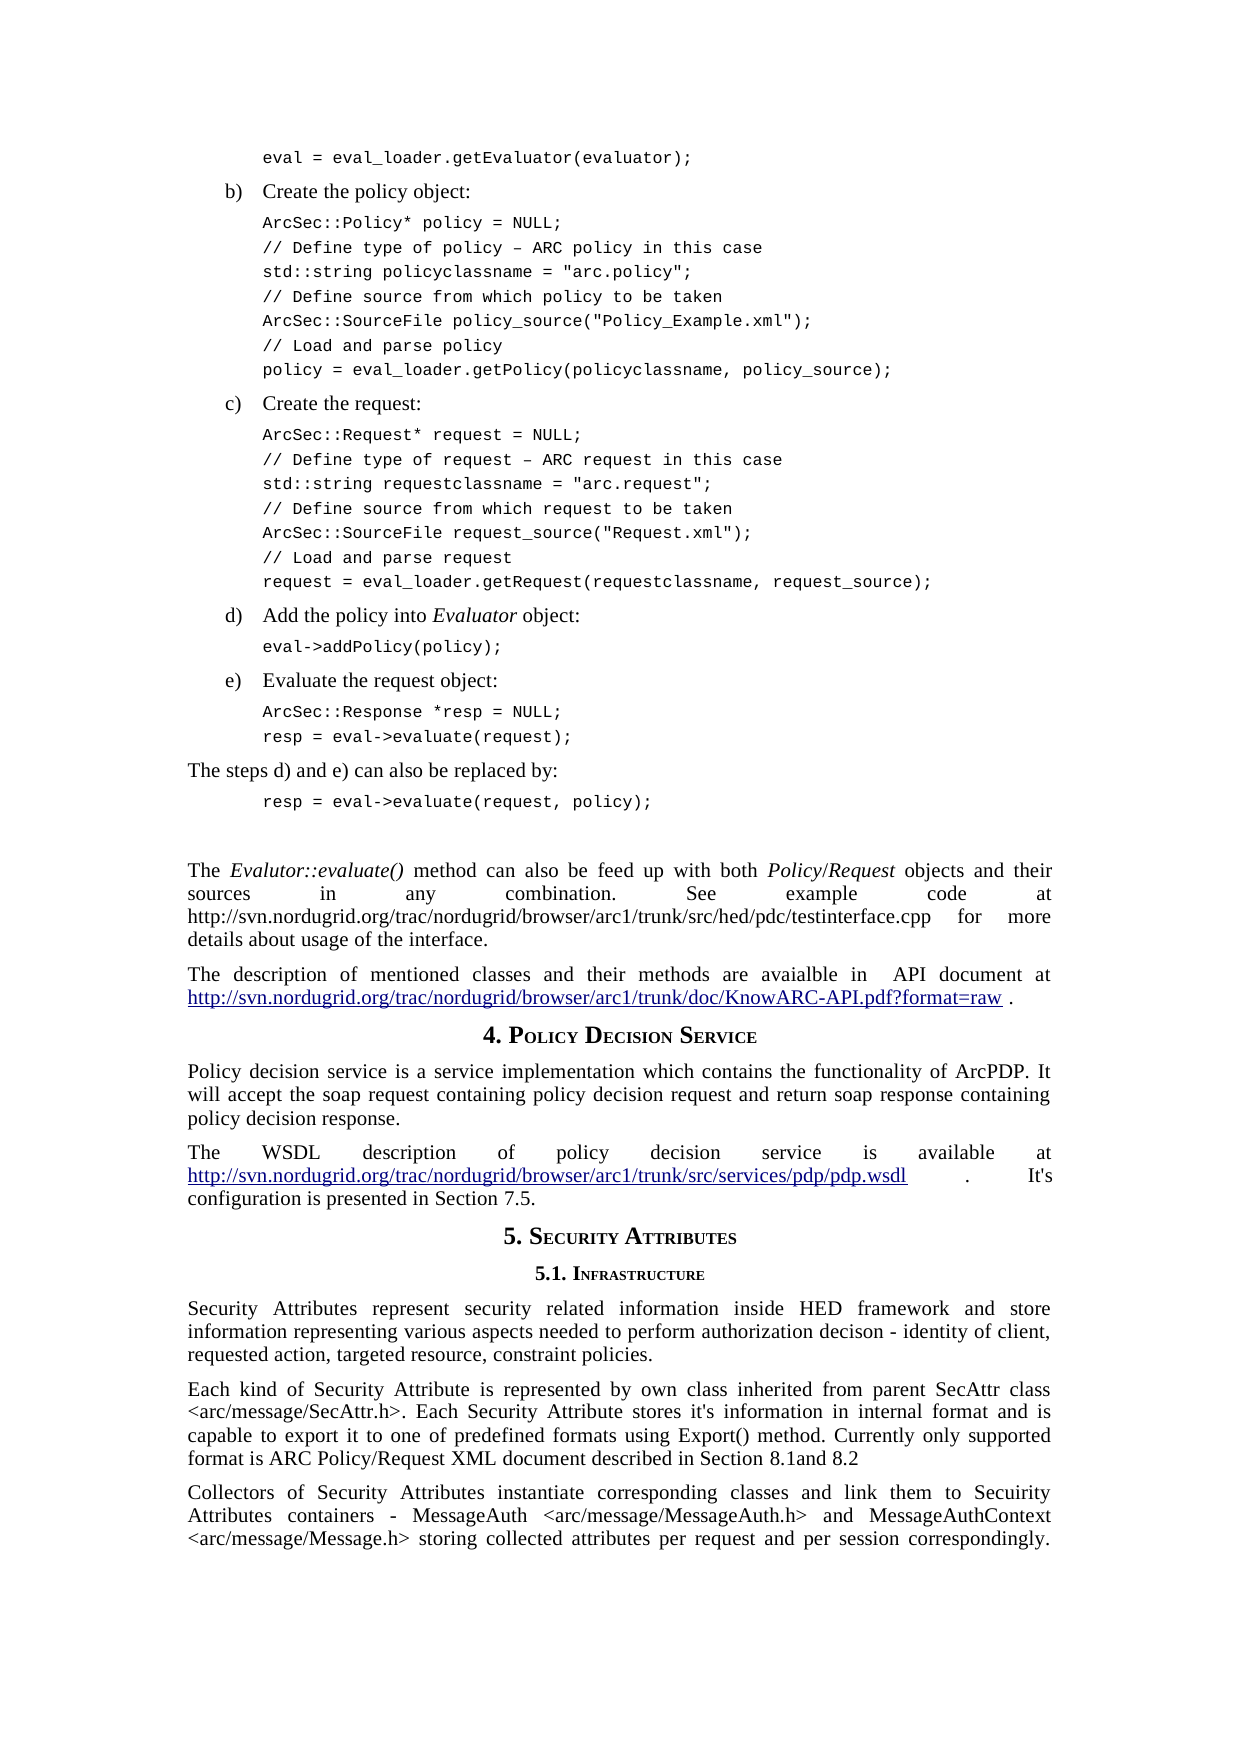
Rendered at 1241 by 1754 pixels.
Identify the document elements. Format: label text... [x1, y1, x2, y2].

list ArcSec::SourceFile request_source("Request.xml"); [262, 525, 1053, 543]
list policy = eval_loader.getPolicy(policyclassname, policy_source); [262, 362, 1053, 381]
text The Evalutor::evaluate() method can also be feed up with both Policy/Request objects and their sources in any combination. See example code at http://svn.nordugrid.org/trac/nordugrid/browser/arc1/trunk/src/hed/pdc/testinterface.cpp for more details about usage of the interface. [187, 859, 1053, 951]
list ArcSec::Response *resp = NULL; [262, 704, 1053, 723]
text The WSDL description of policy decision service is available at http://svn.nordugrid.org/trac/nordugrid/browser/arc1/trunk/src/services/pdp/pdp.wsdl . It's configuration is presented in Section 7.5. [187, 1141, 1053, 1210]
list eval->addPolicy(policy); [262, 639, 1053, 658]
list resp = eval->evaluate(request); [262, 729, 1053, 747]
list request = eval_loader.getRequest(requestclassname, request_source); [262, 574, 1053, 592]
subtitle Security Attributes [187, 1222, 1053, 1250]
list ArcSec::Request* request = NULL; [262, 427, 1053, 446]
list // Define source from which request to be taken [262, 501, 1053, 519]
text The steps d) and e) can also be replaced by: [187, 759, 1053, 782]
list Create the policy object: [225, 180, 1053, 203]
list // Define source from which policy to be taken [262, 288, 1053, 307]
text Each kind of Security Attribute is represented by own class inherited from parent SecAttr class <arc/message/SecAttr.h>. Each Security Attribute stores it's information in internal format and is capable to export it to one of predefined formats using Export() method. Currently only supported format is ARC Policy/Request XML document described in Section 8.1and 8.2 [187, 1377, 1053, 1469]
list ArcSec::Policy* policy = NULL; [262, 215, 1053, 234]
list // Load and parse request [262, 549, 1053, 568]
text The description of mentioned classes and their methods are avaialble in API document at http://svn.nordugrid.org/trac/nordugrid/browser/arc1/trunk/doc/KnowARC-API.pdf?format=raw . [187, 963, 1053, 1009]
subtitle Policy Decision Service [187, 1021, 1053, 1048]
text Security Attributes represent security related information inside HED framework and store information representing various aspects needed to perform authorization decison - identity of client, requested action, targeted resource, constraint policies. [187, 1297, 1053, 1366]
list // Define type of request – ARC request in this case [262, 452, 1053, 470]
list Evaluate the request object: [225, 669, 1053, 692]
list resp = eval->evaluate(request, policy); [262, 794, 1053, 812]
list eval = eval_loader.getEvaluator(evaluator); [262, 150, 1053, 168]
list // Define type of policy – ARC policy in this case [262, 239, 1053, 258]
list std::string requestclassname = "arc.request"; [262, 476, 1053, 494]
list // Load and parse policy [262, 337, 1053, 356]
subtitle Infrastructure [187, 1262, 1053, 1285]
text Policy decision service is a service implementation which contains the functionality of ArcPDP. It will accept the soap request containing policy decision request and return soap response containing policy decision response. [187, 1060, 1053, 1129]
list Create the request: [225, 392, 1053, 415]
list std::string policyclassname = "arc.policy"; [262, 264, 1053, 283]
list Add the policy into Evaluator object: [225, 604, 1053, 627]
list ArcSec::SourceFile policy_source("Policy_Example.xml"); [262, 313, 1053, 332]
text Collectors of Security Attributes instantiate corresponding classes and link them to Secuirity Attributes containers - MessageAuth <arc/message/MessageAuth.h> and MessageAuthContext <arc/message/Message.h> storing collected attributes per request and per session correspondingly. [187, 1481, 1053, 1550]
